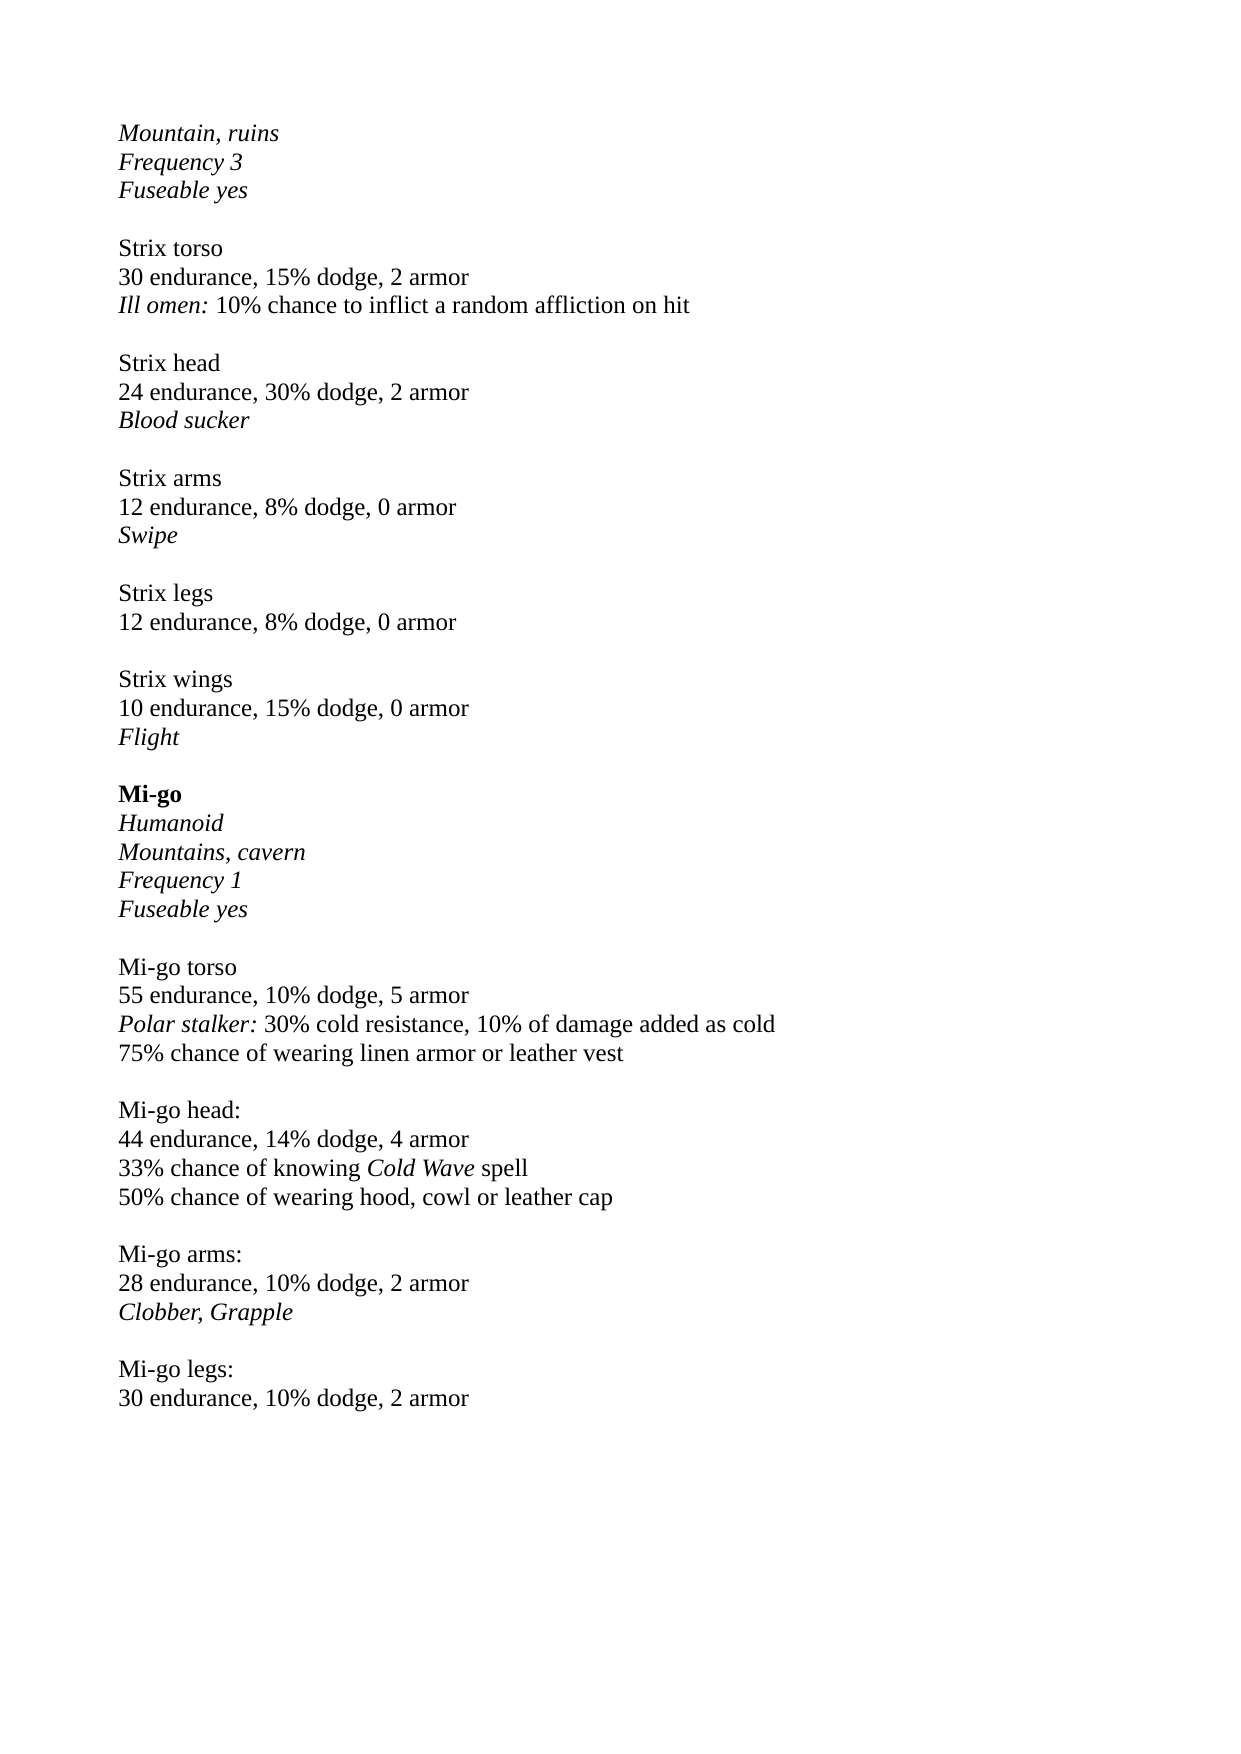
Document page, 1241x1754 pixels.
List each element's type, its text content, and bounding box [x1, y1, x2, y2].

text Swipe [118, 521, 1122, 549]
text Clobber, Grapple [118, 1297, 1122, 1326]
text Strix wings 10 endurance, 15% dodge, 0 armor [118, 664, 1122, 722]
text Strix head [118, 348, 1122, 377]
text 24 endurance, 30% dodge, 2 armor [118, 377, 1122, 406]
text 30 endurance, 10% dodge, 2 armor [118, 1383, 1122, 1412]
text Blood sucker [118, 406, 1122, 434]
text Strix torso [118, 233, 1122, 262]
text Ill omen: 10% chance to inflict a random affliction on hit [118, 291, 1122, 319]
text 12 endurance, 8% dodge, 0 armor [118, 607, 1122, 636]
text Mi-go torso [118, 952, 1122, 981]
text 33% chance of knowing Cold Wave spell [118, 1153, 1122, 1182]
text 55 endurance, 10% dodge, 5 armor [118, 981, 1122, 1009]
text Fuseable yes [118, 176, 1122, 204]
text Mountains, cavern [118, 837, 1122, 866]
text Flight [118, 722, 1122, 751]
text 30 endurance, 15% dodge, 2 armor [118, 262, 1122, 291]
text Mi-go head: [118, 1096, 1122, 1124]
text Mi-go arms: 28 endurance, 10% dodge, 2 armor [118, 1239, 1122, 1297]
text Strix legs [118, 578, 1122, 607]
text Fuseable yes [118, 894, 1122, 923]
text Strix arms [118, 463, 1122, 492]
text Polar stalker: 30% cold resistance, 10% of damage added as cold [118, 1009, 1122, 1038]
text 50% chance of wearing hood, cowl or leather cap [118, 1182, 1122, 1211]
text 12 endurance, 8% dodge, 0 armor [118, 492, 1122, 521]
text 75% chance of wearing linen armor or leather vest [118, 1038, 1122, 1067]
text Mi-go legs: [118, 1354, 1122, 1383]
text Frequency 1 [118, 866, 1122, 894]
text Humanoid [118, 808, 1122, 837]
text 44 endurance, 14% dodge, 4 armor [118, 1124, 1122, 1153]
text Mi-go [118, 779, 1122, 808]
text Frequency 3 [118, 147, 1122, 176]
text Mountain, ruins [118, 118, 1122, 147]
